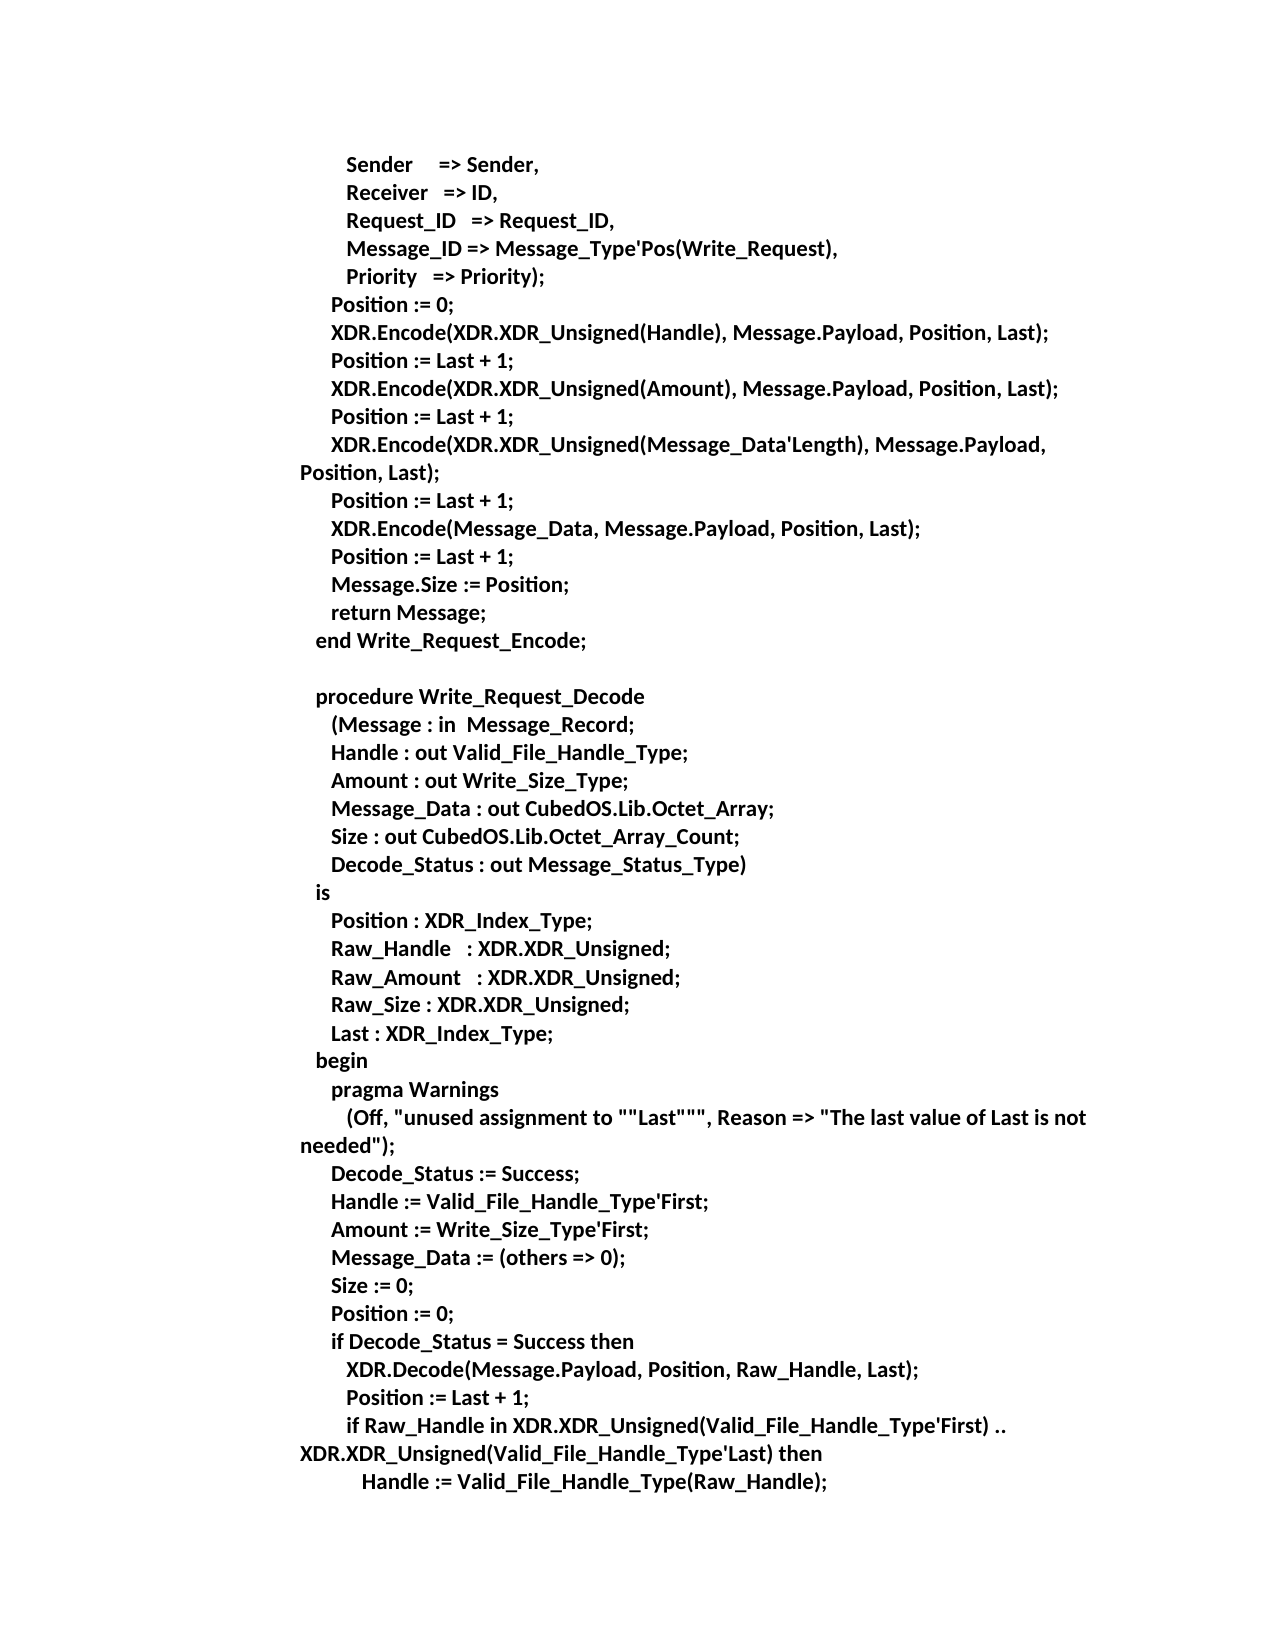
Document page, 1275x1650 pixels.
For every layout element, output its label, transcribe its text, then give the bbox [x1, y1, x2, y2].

text pragma Warnings [300, 1075, 1125, 1103]
text Request_ID => Request_ID, [300, 206, 1125, 234]
text XDR.Encode(XDR.XDR_Unsigned(Message_Data'Length), Message.Payload, Position, Last); [300, 430, 1125, 486]
text Raw_Handle : XDR.XDR_Unsigned; [300, 934, 1125, 963]
text Amount : out Write_Size_Type; [300, 766, 1125, 794]
text Raw_Size : XDR.XDR_Unsigned; [300, 991, 1125, 1019]
text is [300, 878, 1125, 907]
text Handle := Valid_File_Handle_Type'First; [300, 1187, 1125, 1215]
text Receiver => ID, [300, 178, 1125, 206]
text Position := Last + 1; [300, 346, 1125, 374]
text Position : XDR_Index_Type; [300, 907, 1125, 934]
text Position := 0; [300, 290, 1125, 318]
text Position := Last + 1; [300, 486, 1125, 514]
text if Decode_Status = Success then [300, 1327, 1125, 1355]
text (Message : in Message_Record; [300, 710, 1125, 738]
text Position := Last + 1; [300, 402, 1125, 430]
text Sender => Sender, [300, 150, 1125, 178]
text Message_Data : out CubedOS.Lib.Octet_Array; [300, 794, 1125, 822]
text if Raw_Handle in XDR.XDR_Unsigned(Valid_File_Handle_Type'First) .. XDR.XDR_Unsigned(Valid_File_Handle_Type'Last) then [300, 1411, 1125, 1467]
text procedure Write_Request_Decode [300, 682, 1125, 710]
text return Message; [300, 598, 1125, 626]
text XDR.Decode(Message.Payload, Position, Raw_Handle, Last); [300, 1355, 1125, 1383]
text Priority => Priority); [300, 262, 1125, 290]
text Size : out CubedOS.Lib.Octet_Array_Count; [300, 822, 1125, 851]
text begin [300, 1047, 1125, 1075]
text Amount := Write_Size_Type'First; [300, 1215, 1125, 1243]
text Handle := Valid_File_Handle_Type(Raw_Handle); [300, 1467, 1125, 1495]
text Decode_Status := Success; [300, 1159, 1125, 1187]
text Position := Last + 1; [300, 542, 1125, 570]
text Message_Data := (others => 0); [300, 1243, 1125, 1271]
text XDR.Encode(Message_Data, Message.Payload, Position, Last); [300, 514, 1125, 542]
text Position := 0; [300, 1299, 1125, 1327]
text Position := Last + 1; [300, 1383, 1125, 1411]
text Size := 0; [300, 1271, 1125, 1299]
text XDR.Encode(XDR.XDR_Unsigned(Amount), Message.Payload, Position, Last); [300, 374, 1125, 402]
text XDR.Encode(XDR.XDR_Unsigned(Handle), Message.Payload, Position, Last); [300, 318, 1125, 346]
text (Off, "unused assignment to ""Last""", Reason => "The last value of Last is not needed"); [300, 1103, 1125, 1159]
text Last : XDR_Index_Type; [300, 1019, 1125, 1047]
text Message_ID => Message_Type'Pos(Write_Request), [300, 234, 1125, 262]
text Message.Size := Position; [300, 570, 1125, 598]
text Raw_Amount : XDR.XDR_Unsigned; [300, 963, 1125, 991]
text Handle : out Valid_File_Handle_Type; [300, 738, 1125, 766]
text end Write_Request_Encode; [300, 626, 1125, 654]
text Decode_Status : out Message_Status_Type) [300, 851, 1125, 878]
